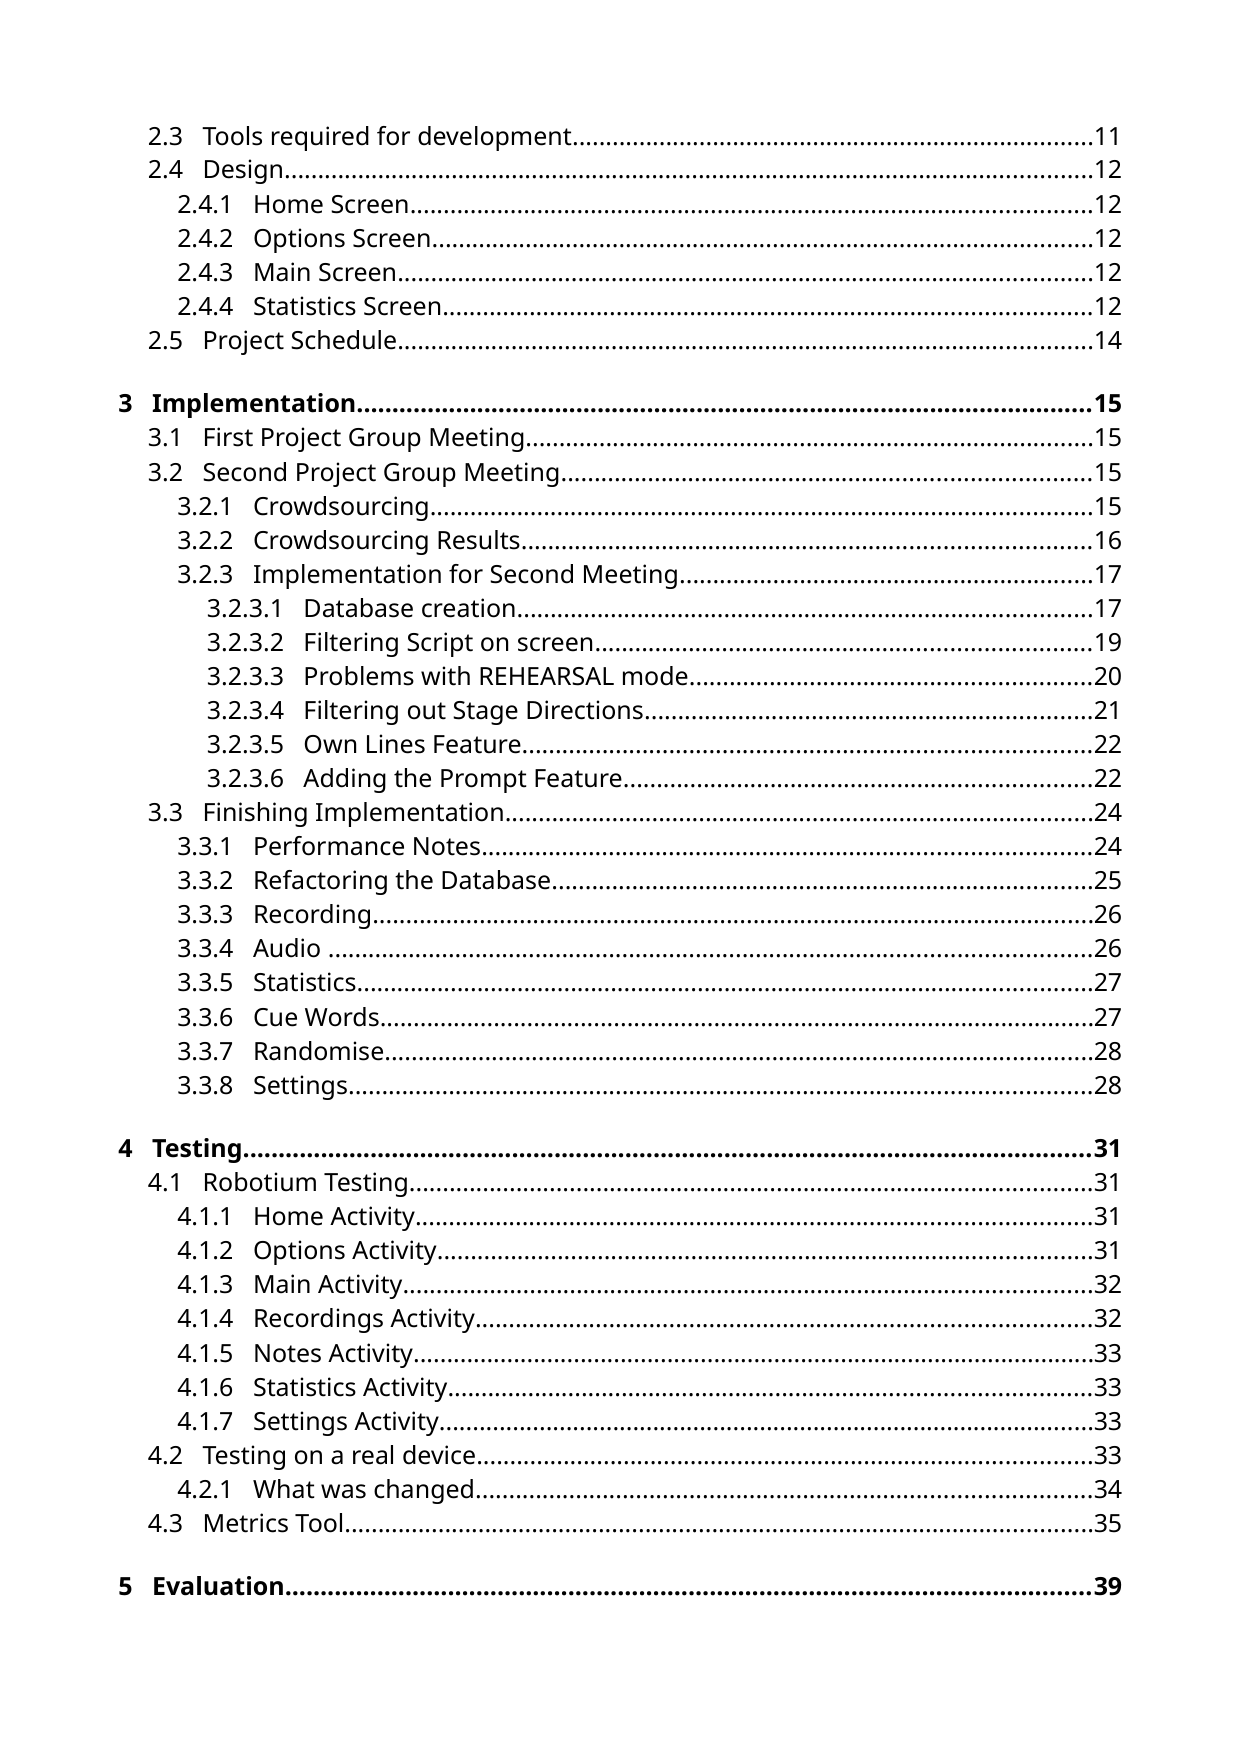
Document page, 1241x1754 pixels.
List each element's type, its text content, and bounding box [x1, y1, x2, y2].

text 3.3.6 Cue Words 27 [177, 999, 1122, 1033]
text 4.3 Metrics Tool 35 [148, 1506, 1122, 1539]
text 4 Testing 31 [118, 1131, 1122, 1165]
text 3.2.3.1 Database creation 17 [207, 590, 1122, 624]
text 5 Evaluation 39 [118, 1569, 1122, 1603]
text 4.1.2 Options Activity 31 [177, 1233, 1122, 1267]
text 4.2 Testing on a real device 33 [148, 1437, 1122, 1471]
text 2.4 Design 12 [148, 152, 1122, 186]
text 3.2.2 Crowdsourcing Results 16 [177, 522, 1122, 556]
text 4.1 Robotium Testing 31 [148, 1165, 1122, 1199]
text 3 Implementation 15 [118, 386, 1122, 420]
text 3.3.7 Randomise 28 [177, 1033, 1122, 1067]
text 3.3.1 Performance Notes 24 [177, 829, 1122, 863]
text 3.3.3 Recording 26 [177, 897, 1122, 931]
text 4.1.7 Settings Activity 33 [177, 1403, 1122, 1437]
text 2.3 Tools required for development 11 [148, 118, 1122, 152]
text 3.3.8 Settings 28 [177, 1067, 1122, 1101]
text 3.2.3.3 Problems with REHEARSAL mode 20 [207, 658, 1122, 693]
text 3.2.3.2 Filtering Script on screen 19 [207, 624, 1122, 658]
text 4.1.5 Notes Activity 33 [177, 1335, 1122, 1369]
text 3.3.4 Audio 26 [177, 931, 1122, 965]
text 2.4.2 Options Screen 12 [177, 220, 1122, 254]
text 3.2.3.5 Own Lines Feature 22 [207, 727, 1122, 761]
text 2.5 Project Schedule 14 [148, 322, 1122, 357]
text 3.1 First Project Group Meeting 15 [148, 420, 1122, 454]
text 3.3.2 Refactoring the Database 25 [177, 863, 1122, 897]
text 4.1.6 Statistics Activity 33 [177, 1369, 1122, 1403]
text 4.1.4 Recordings Activity 32 [177, 1301, 1122, 1335]
text 3.3.5 Statistics 27 [177, 965, 1122, 999]
text 4.1.3 Main Activity 32 [177, 1267, 1122, 1301]
text 2.4.3 Main Screen 12 [177, 254, 1122, 288]
text 3.2.3 Implementation for Second Meeting 17 [177, 556, 1122, 590]
text 3.2.3.4 Filtering out Stage Directions 21 [207, 693, 1122, 727]
text 4.2.1 What was changed 34 [177, 1471, 1122, 1506]
text 2.4.1 Home Screen 12 [177, 186, 1122, 220]
text 3.2.1 Crowdsourcing 15 [177, 488, 1122, 522]
text 3.3 Finishing Implementation 24 [148, 795, 1122, 829]
text 2.4.4 Statistics Screen 12 [177, 288, 1122, 322]
text 3.2.3.6 Adding the Prompt Feature 22 [207, 761, 1122, 795]
text 4.1.1 Home Activity 31 [177, 1199, 1122, 1233]
text 3.2 Second Project Group Meeting 15 [148, 454, 1122, 488]
